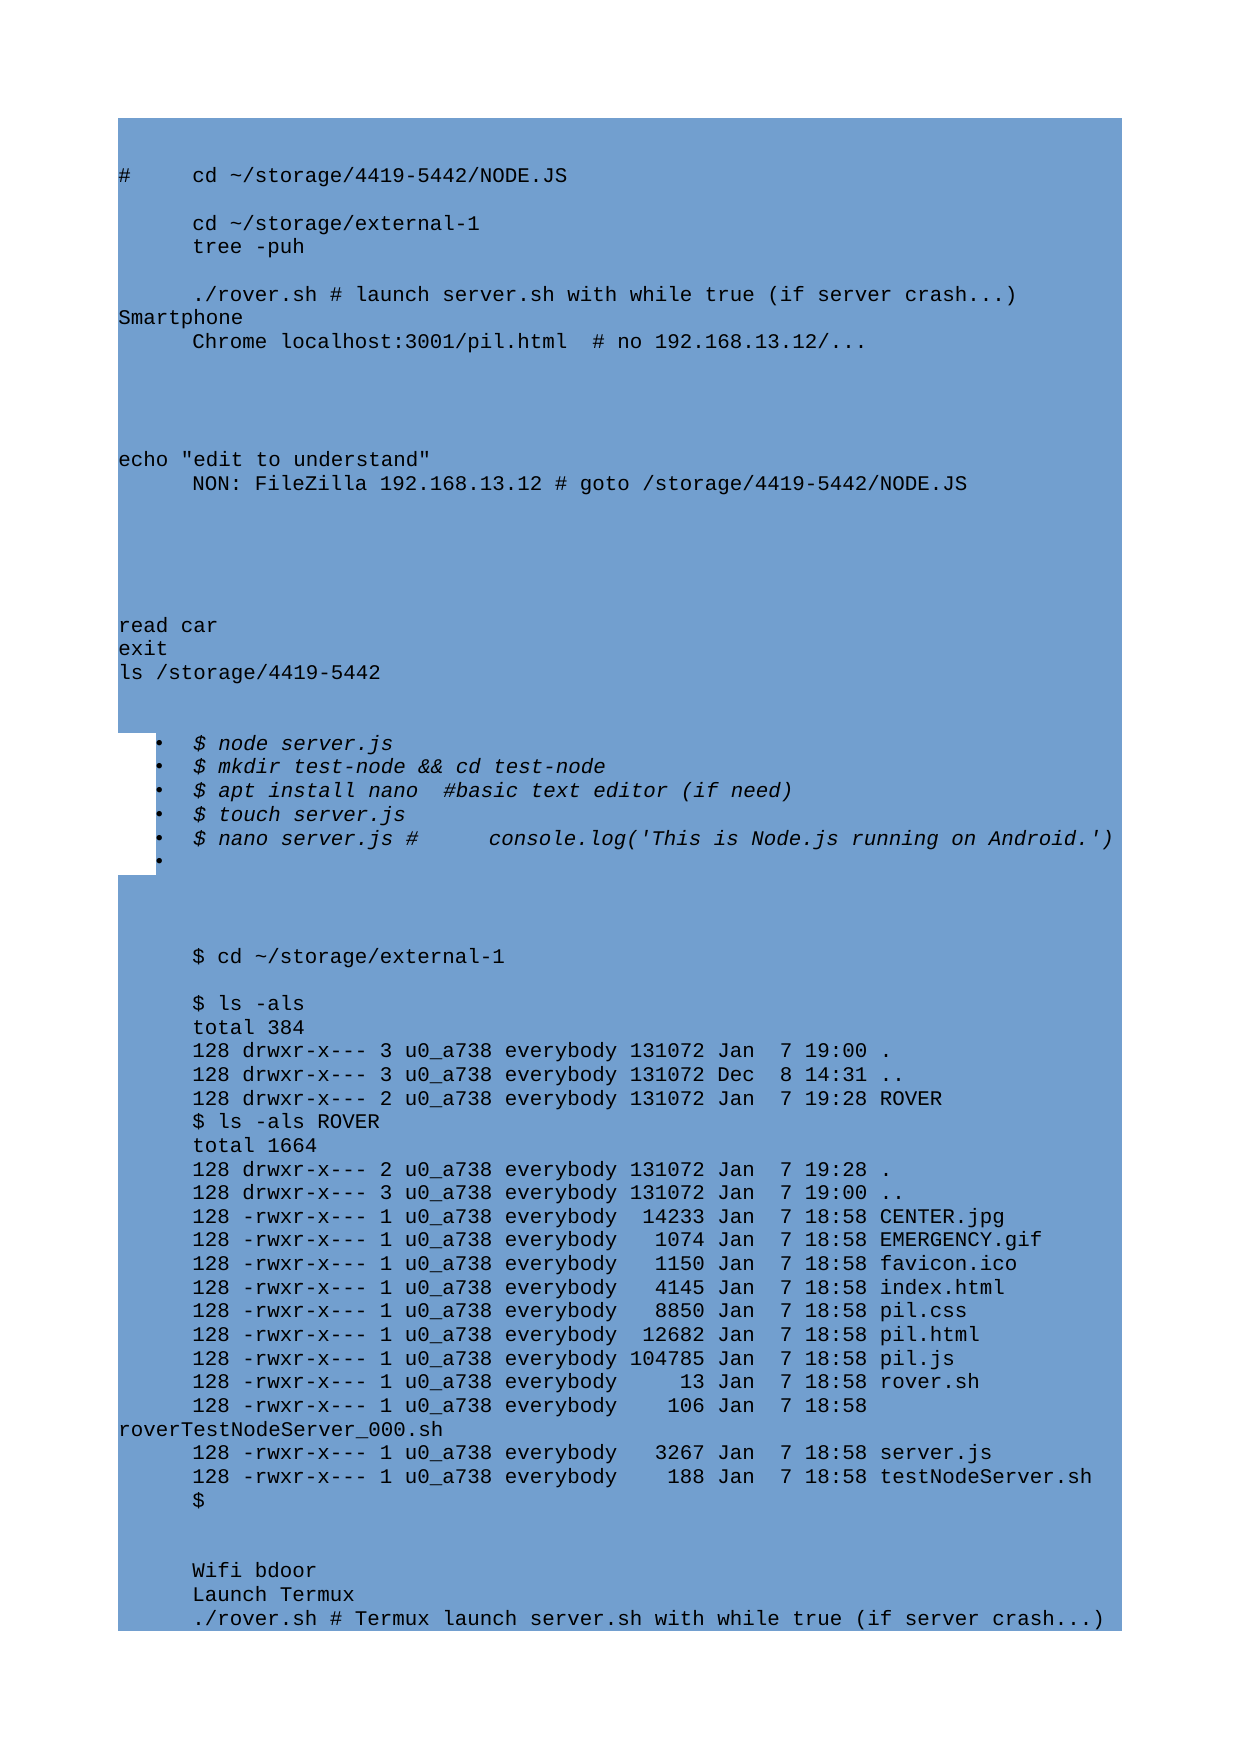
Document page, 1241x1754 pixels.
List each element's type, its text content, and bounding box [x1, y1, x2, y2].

text 128 -rwxr-x--- 1 u0_a738 everybody 14233 Jan 7 18:58 CENTER.jpg [118, 1206, 1122, 1229]
text ./rover.sh # Termux launch server.sh with while true (if server crash...) [118, 1608, 1122, 1631]
list $ node server.js [156, 733, 1122, 757]
list $ touch server.js [156, 804, 1122, 827]
text ./rover.sh # launch server.sh with while true (if server crash...) [118, 284, 1122, 307]
text tree -puh [118, 236, 1122, 260]
text cd ~/storage/external-1 [118, 213, 1122, 236]
text 128 -rwxr-x--- 1 u0_a738 everybody 188 Jan 7 18:58 testNodeServer.sh [118, 1466, 1122, 1489]
text total 1664 [118, 1135, 1122, 1158]
text $ ls -als [118, 993, 1122, 1017]
text 128 -rwxr-x--- 1 u0_a738 everybody 106 Jan 7 18:58 roverTestNodeServer_000.sh [118, 1395, 1122, 1442]
text Chrome localhost:3001/pil.html # no 192.168.13.12/... [118, 331, 1122, 354]
text 128 drwxr-x--- 2 u0_a738 everybody 131072 Jan 7 19:28 ROVER [118, 1088, 1122, 1111]
text $ ls -als ROVER [118, 1111, 1122, 1135]
text 128 drwxr-x--- 2 u0_a738 everybody 131072 Jan 7 19:28 . [118, 1158, 1122, 1182]
text 128 drwxr-x--- 3 u0_a738 everybody 131072 Dec 8 14:31 .. [118, 1064, 1122, 1088]
text 128 -rwxr-x--- 1 u0_a738 everybody 1074 Jan 7 18:58 EMERGENCY.gif [118, 1229, 1122, 1253]
text 128 -rwxr-x--- 1 u0_a738 everybody 1150 Jan 7 18:58 favicon.ico [118, 1253, 1122, 1277]
text 128 -rwxr-x--- 1 u0_a738 everybody 13 Jan 7 18:58 rover.sh [118, 1371, 1122, 1395]
text 128 -rwxr-x--- 1 u0_a738 everybody 8850 Jan 7 18:58 pil.css [118, 1300, 1122, 1324]
list $ mkdir test-node && cd test-node [156, 757, 1122, 780]
text 128 drwxr-x--- 3 u0_a738 everybody 131072 Jan 7 19:00 . [118, 1040, 1122, 1064]
text total 384 [118, 1017, 1122, 1040]
list $ nano server.js # console.log('This is Node.js running on Android.') [156, 827, 1122, 851]
text 128 -rwxr-x--- 1 u0_a738 everybody 12682 Jan 7 18:58 pil.html [118, 1324, 1122, 1348]
text 128 -rwxr-x--- 1 u0_a738 everybody 4145 Jan 7 18:58 index.html [118, 1277, 1122, 1300]
text $ [118, 1489, 1122, 1513]
text ls /storage/4419-5442 [118, 662, 1122, 686]
text # cd ~/storage/4419-5442/NODE.JS [118, 165, 1122, 189]
text read car [118, 615, 1122, 638]
text Launch Termux [118, 1584, 1122, 1608]
text NON: FileZilla 192.168.13.12 # goto /storage/4419-5442/NODE.JS [118, 473, 1122, 496]
text exit [118, 638, 1122, 662]
text 128 -rwxr-x--- 1 u0_a738 everybody 3267 Jan 7 18:58 server.js [118, 1442, 1122, 1466]
text Smartphone [118, 307, 1122, 331]
text $ cd ~/storage/external-1 [118, 946, 1122, 969]
text 128 drwxr-x--- 3 u0_a738 everybody 131072 Jan 7 19:00 .. [118, 1182, 1122, 1206]
list $ apt install nano #basic text editor (if need) [156, 780, 1122, 804]
text 128 -rwxr-x--- 1 u0_a738 everybody 104785 Jan 7 18:58 pil.js [118, 1348, 1122, 1371]
text Wifi bdoor [118, 1561, 1122, 1584]
text echo "edit to understand" [118, 449, 1122, 473]
